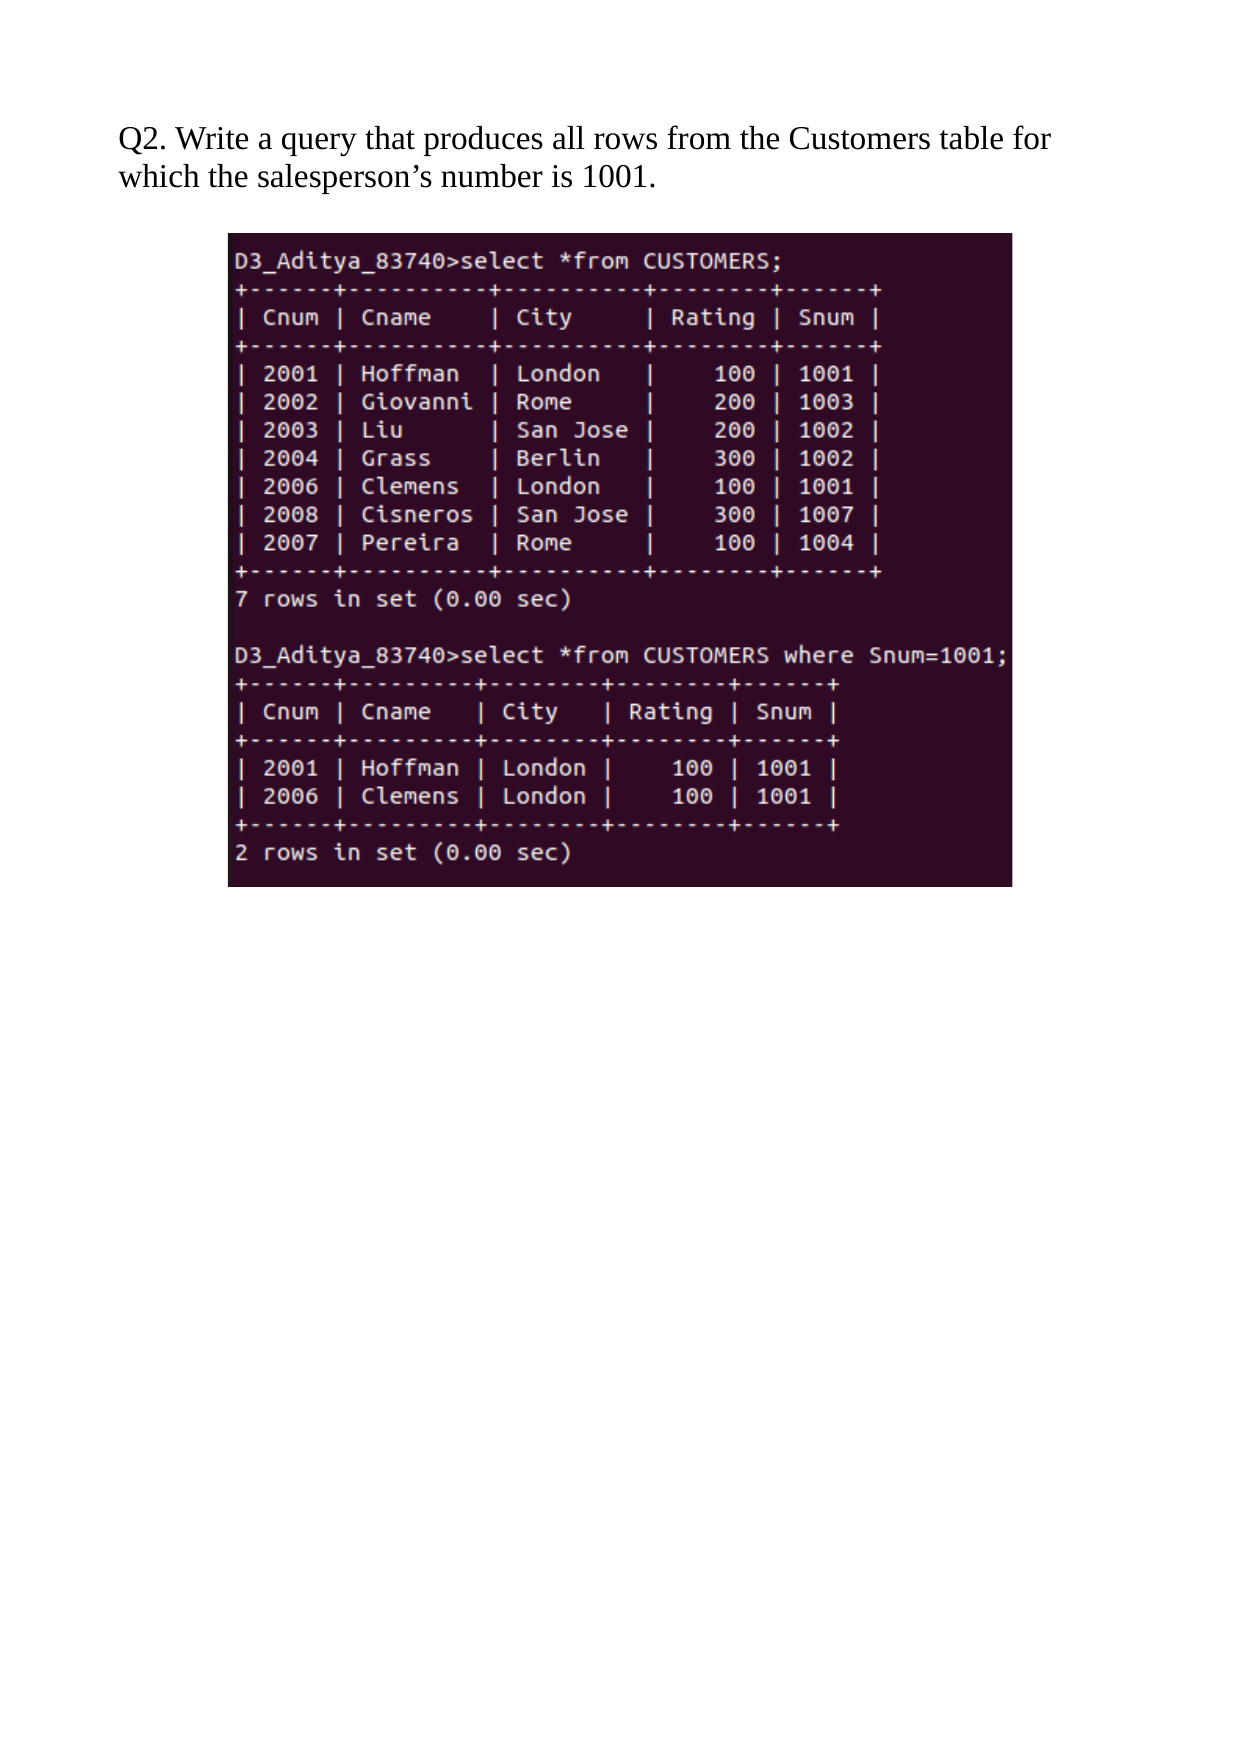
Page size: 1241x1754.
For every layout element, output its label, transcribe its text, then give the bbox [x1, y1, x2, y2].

picture [227, 233, 1013, 887]
text Q2. Write a query that produces all rows from the Customers table for which the salesperson’s number is 1001. [118, 118, 1122, 195]
